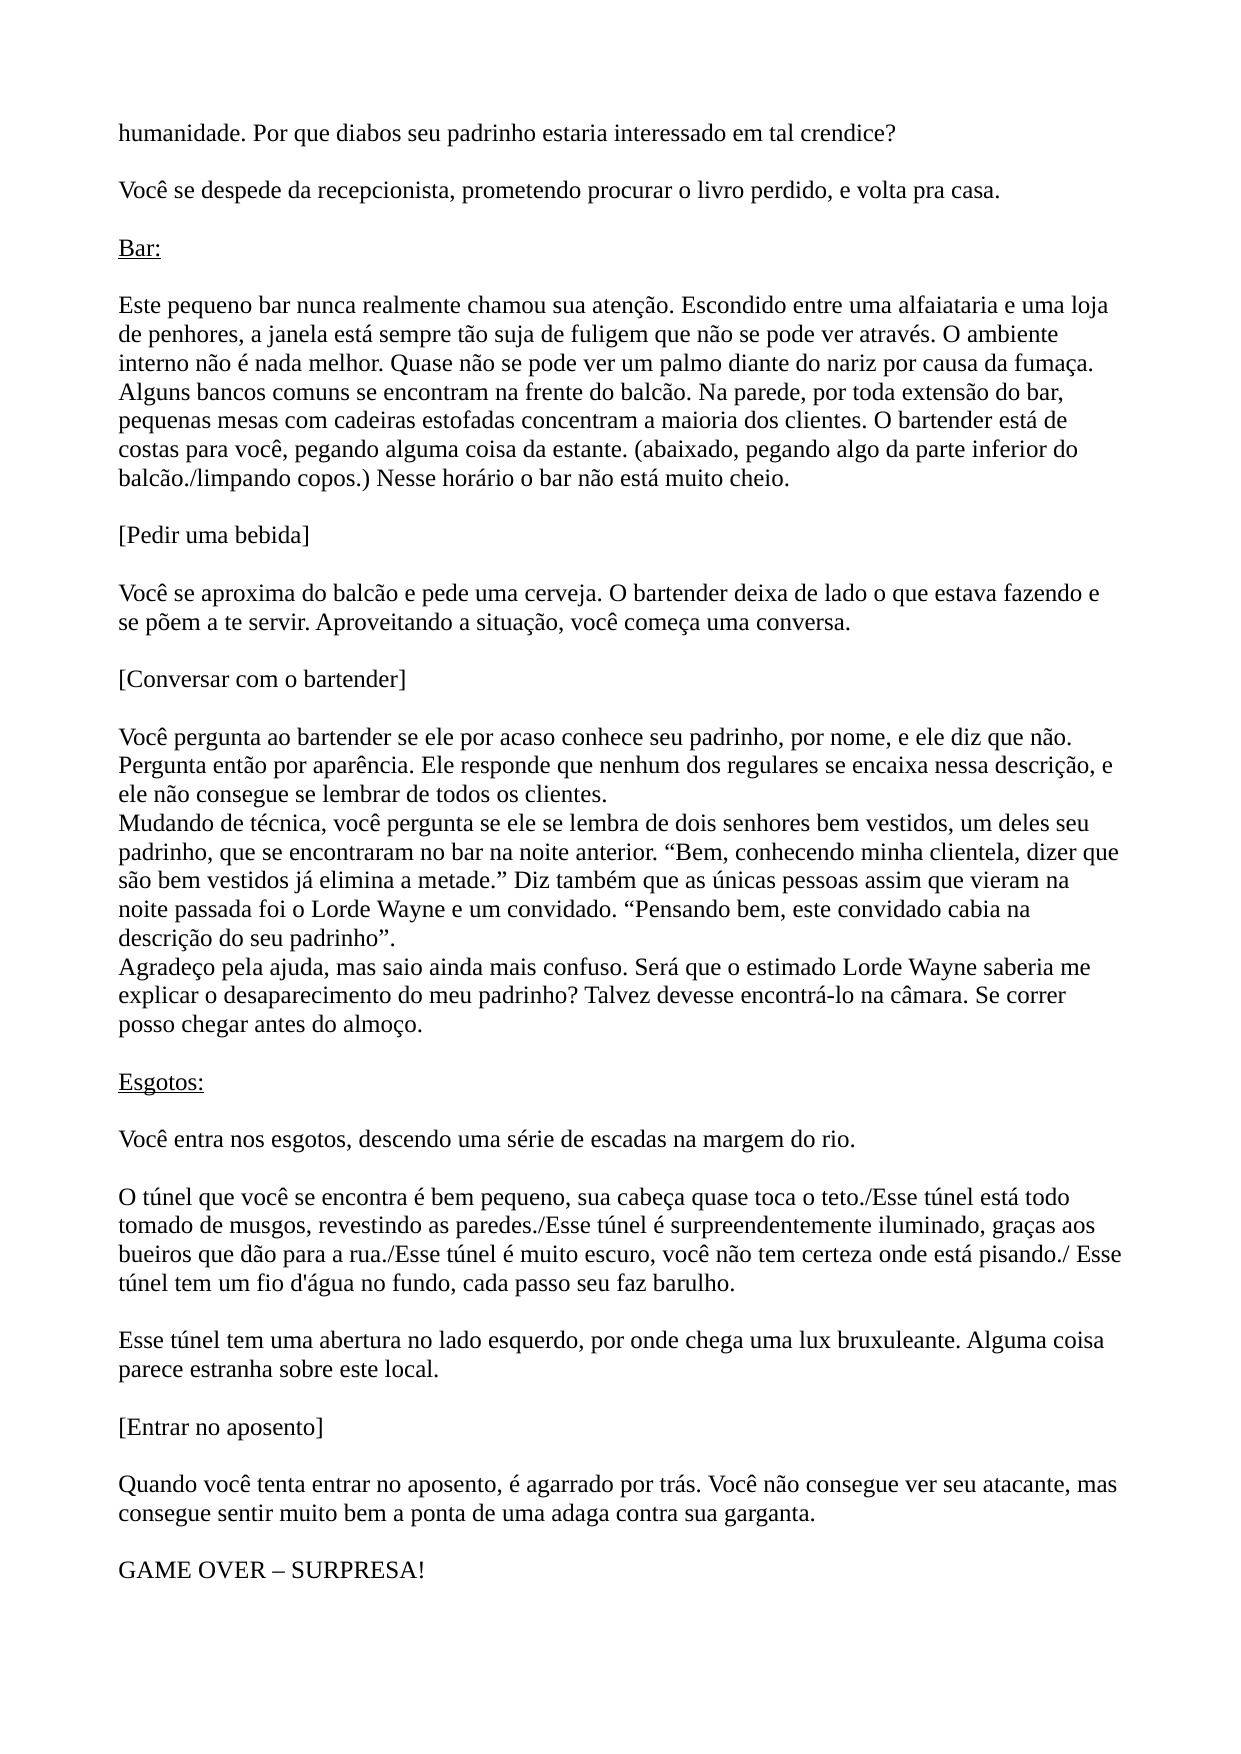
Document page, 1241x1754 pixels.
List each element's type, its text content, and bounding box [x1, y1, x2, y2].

text GAME OVER – SURPRESA! [118, 1556, 1122, 1584]
text Esgotos: [118, 1067, 1122, 1096]
text Este pequeno bar nunca realmente chamou sua atenção. Escondido entre uma alfaiataria e uma loja de penhores, a janela está sempre tão suja de fuligem que não se pode ver através. O ambiente interno não é nada melhor. Quase não se pode ver um palmo diante do nariz por causa da fumaça. Alguns bancos comuns se encontram na frente do balcão. Na parede, por toda extensão do bar, pequenas mesas com cadeiras estofadas concentram a maioria dos clientes. O bartender está de costas para você, pegando alguma coisa da estante. (abaixado, pegando algo da parte inferior do balcão./limpando copos.) Nesse horário o bar não está muito cheio. [118, 291, 1122, 492]
text Você pergunta ao bartender se ele por acaso conhece seu padrinho, por nome, e ele diz que não. Pergunta então por aparência. Ele responde que nenhum dos regulares se encaixa nessa descrição, e ele não consegue se lembrar de todos os clientes. [118, 722, 1122, 808]
text [Pedir uma bebida] [118, 521, 1122, 549]
text Você se aproxima do balcão e pede uma cerveja. O bartender deixa de lado o que estava fazendo e se põem a te servir. Aproveitando a situação, você começa uma conversa. [118, 578, 1122, 636]
text Esse túnel tem uma abertura no lado esquerdo, por onde chega uma lux bruxuleante. Alguma coisa parece estranha sobre este local. [118, 1326, 1122, 1383]
text Você entra nos esgotos, descendo uma série de escadas na margem do rio. [118, 1124, 1122, 1153]
text [Entrar no aposento] [118, 1412, 1122, 1441]
text Quando você tenta entrar no aposento, é agarrado por trás. Você não consegue ver seu atacante, mas consegue sentir muito bem a ponta de uma adaga contra sua garganta. [118, 1469, 1122, 1527]
text [Conversar com o bartender] [118, 664, 1122, 693]
text Agradeço pela ajuda, mas saio ainda mais confuso. Será que o estimado Lorde Wayne saberia me explicar o desaparecimento do meu padrinho? Talvez devesse encontrá-lo na câmara. Se correr posso chegar antes do almoço. [118, 952, 1122, 1038]
text Você se despede da recepcionista, prometendo procurar o livro perdido, e volta pra casa. [118, 176, 1122, 204]
text Bar: [118, 233, 1122, 262]
text Mudando de técnica, você pergunta se ele se lembra de dois senhores bem vestidos, um deles seu padrinho, que se encontraram no bar na noite anterior. “Bem, conhecendo minha clientela, dizer que são bem vestidos já elimina a metade.” Diz também que as únicas pessoas assim que vieram na noite passada foi o Lorde Wayne e um convidado. “Pensando bem, este convidado cabia na descrição do seu padrinho”. [118, 808, 1122, 952]
text humanidade. Por que diabos seu padrinho estaria interessado em tal crendice? [118, 118, 1122, 147]
text O túnel que você se encontra é bem pequeno, sua cabeça quase toca o teto./Esse túnel está todo tomado de musgos, revestindo as paredes./Esse túnel é surpreendentemente iluminado, graças aos bueiros que dão para a rua./Esse túnel é muito escuro, você não tem certeza onde está pisando./ Esse túnel tem um fio d'água no fundo, cada passo seu faz barulho. [118, 1182, 1122, 1297]
